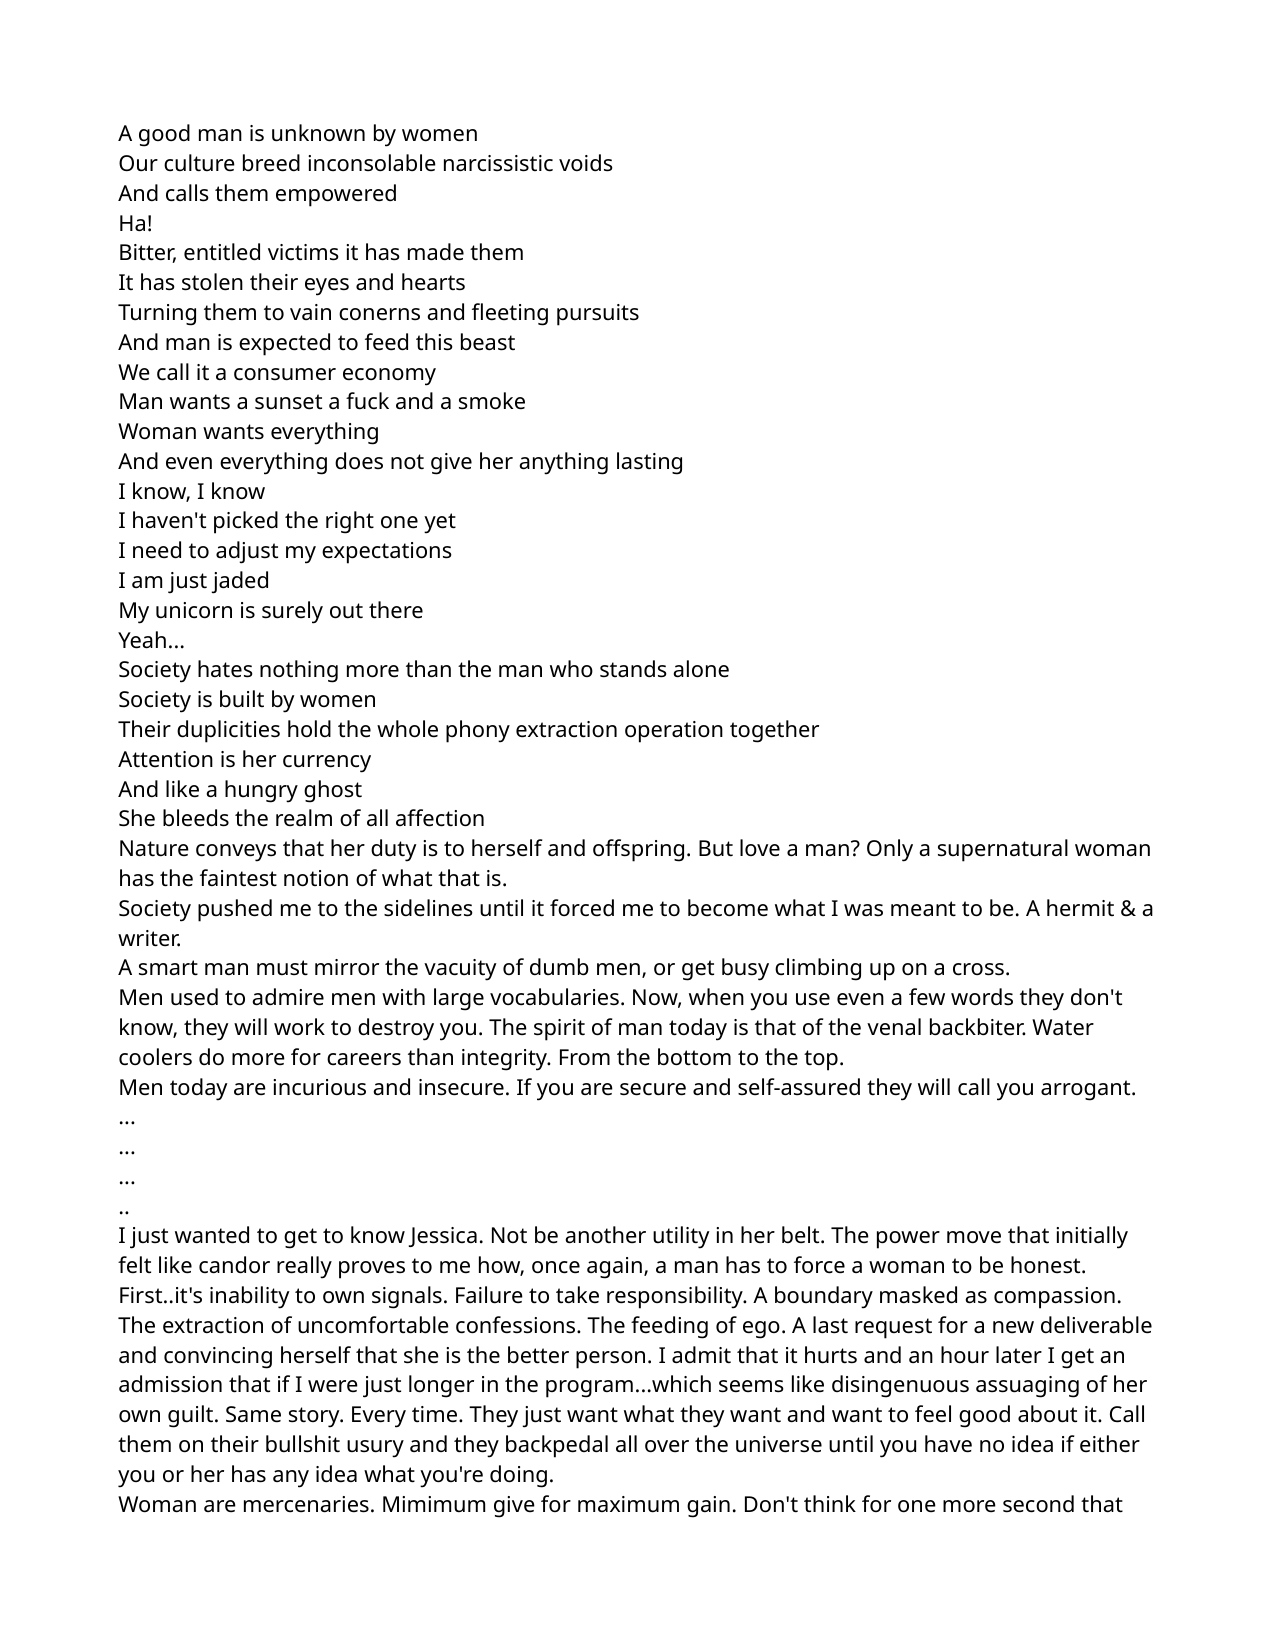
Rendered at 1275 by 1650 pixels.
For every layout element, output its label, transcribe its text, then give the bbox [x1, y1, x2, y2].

text A good man is unknown by women Our culture breed inconsolable narcissistic voids And calls them empowered Ha! Bitter, entitled victims it has made them It has stolen their eyes and hearts Turning them to vain conerns and fleeting pursuits And man is expected to feed this beast We call it a consumer economy Man wants a sunset a fuck and a smoke Woman wants everything And even everything does not give her anything lasting I know, I know I haven't picked the right one yet I need to adjust my expectations I am just jaded My unicorn is surely out there Yeah... Society hates nothing more than the man who stands alone Society is built by women Their duplicities hold the whole phony extraction operation together Attention is her currency And like a hungry ghost She bleeds the realm of all affection Nature conveys that her duty is to herself and offspring. But love a man? Only a supernatural woman has the faintest notion of what that is. Society pushed me to the sidelines until it forced me to become what I was meant to be. A hermit & a writer. A smart man must mirror the vacuity of dumb men, or get busy climbing up on a cross. Men used to admire men with large vocabularies. Now, when you use even a few words they don't know, they will work to destroy you. The spirit of man today is that of the venal backbiter. Water coolers do more for careers than integrity. From the bottom to the top. Men today are incurious and insecure. If you are secure and self-assured they will call you arrogant. ... ... ... .. I just wanted to get to know Jessica. Not be another utility in her belt. The power move that initially felt like candor really proves to me how, once again, a man has to force a woman to be honest. First..it's inability to own signals. Failure to take responsibility. A boundary masked as compassion. The extraction of uncomfortable confessions. The feeding of ego. A last request for a new deliverable and convincing herself that she is the better person. I admit that it hurts and an hour later I get an admission that if I were just longer in the program...which seems like disingenuous assuaging of her own guilt. Same story. Every time. They just want what they want and want to feel good about it. Call them on their bullshit usury and they backpedal all over the universe until you have no idea if either you or her has any idea what you're doing. Woman are mercenaries. Mimimum give for maximum gain. Don't think for one more second that [118, 118, 1157, 1518]
